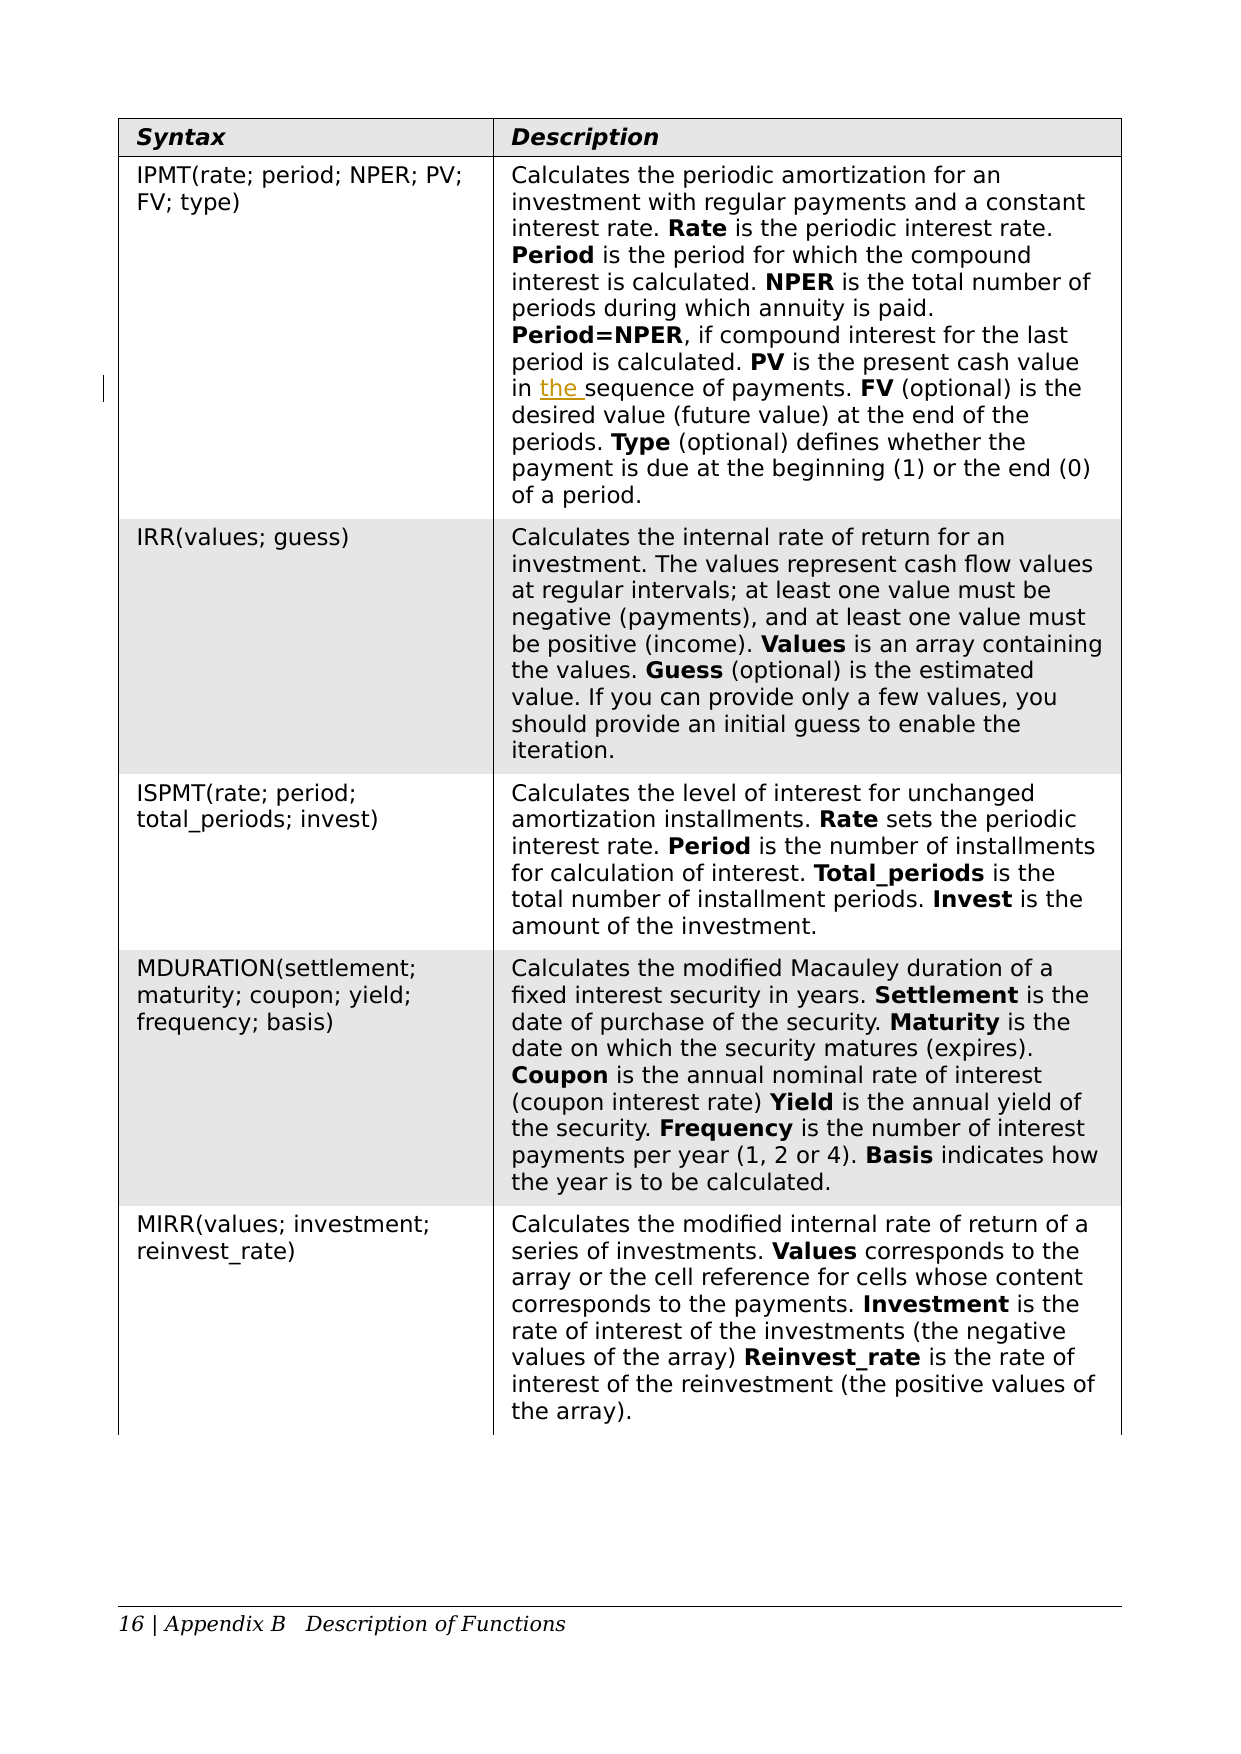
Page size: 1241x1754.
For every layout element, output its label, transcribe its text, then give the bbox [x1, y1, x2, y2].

table_header Description [494, 119, 1121, 156]
table_cell Calculates the level of interest for unchanged amortization installments. Rate sets the periodic interest rate. Period is the number of installments for calculation of interest. Total_periods is the total number of installment periods. Invest is the amount of the investment. [494, 774, 1121, 950]
table_cell MDURATION(settlement; maturity; coupon; yield; frequency; basis) [119, 950, 493, 1206]
table_cell Calculates the internal rate of return for an investment. The values represent cash flow values at regular intervals; at least one value must be negative (payments), and at least one value must be positive (income). Values is an array containing the values. Guess (optional) is the estimated value. If you can provide only a few values, you should provide an initial guess to enable the iteration. [494, 519, 1121, 774]
table_cell Calculates the modified Macauley duration of a fixed interest security in years. Settlement is the date of purchase of the security. Maturity is the date on which the security matures (expires). Coupon is the annual nominal rate of interest (coupon interest rate) Yield is the annual yield of the security. Frequency is the number of interest payments per year (1, 2 or 4). Basis indicates how the year is to be calculated. [494, 950, 1121, 1206]
table_cell IPMT(rate; period; NPER; PV; FV; type) [119, 157, 493, 519]
table_cell ISPMT(rate; period; total_periods; invest) [119, 774, 493, 950]
table_header Syntax [119, 119, 493, 156]
table_cell Calculates the modified internal rate of return of a series of investments. Values corresponds to the array or the cell reference for cells whose content corresponds to the payments. Investment is the rate of interest of the investments (the negative values of the array) Reinvest_rate is the rate of interest of the reinvestment (the positive values of the array). [494, 1206, 1121, 1434]
table_cell Calculates the periodic amortization for an investment with regular payments and a constant interest rate. Rate is the periodic interest rate. Period is the period for which the compound interest is calculated. NPER is the total number of periods during which annuity is paid. Period=NPER, if compound interest for the last period is calculated. PV is the present cash value in the sequence of payments. FV (optional) is the desired value (future value) at the end of the periods. Type (optional) defines whether the payment is due at the beginning (1) or the end (0) of a period. [494, 157, 1121, 519]
table_cell IRR(values; guess) [119, 519, 493, 774]
table_cell MIRR(values; investment; reinvest_rate) [119, 1206, 493, 1434]
